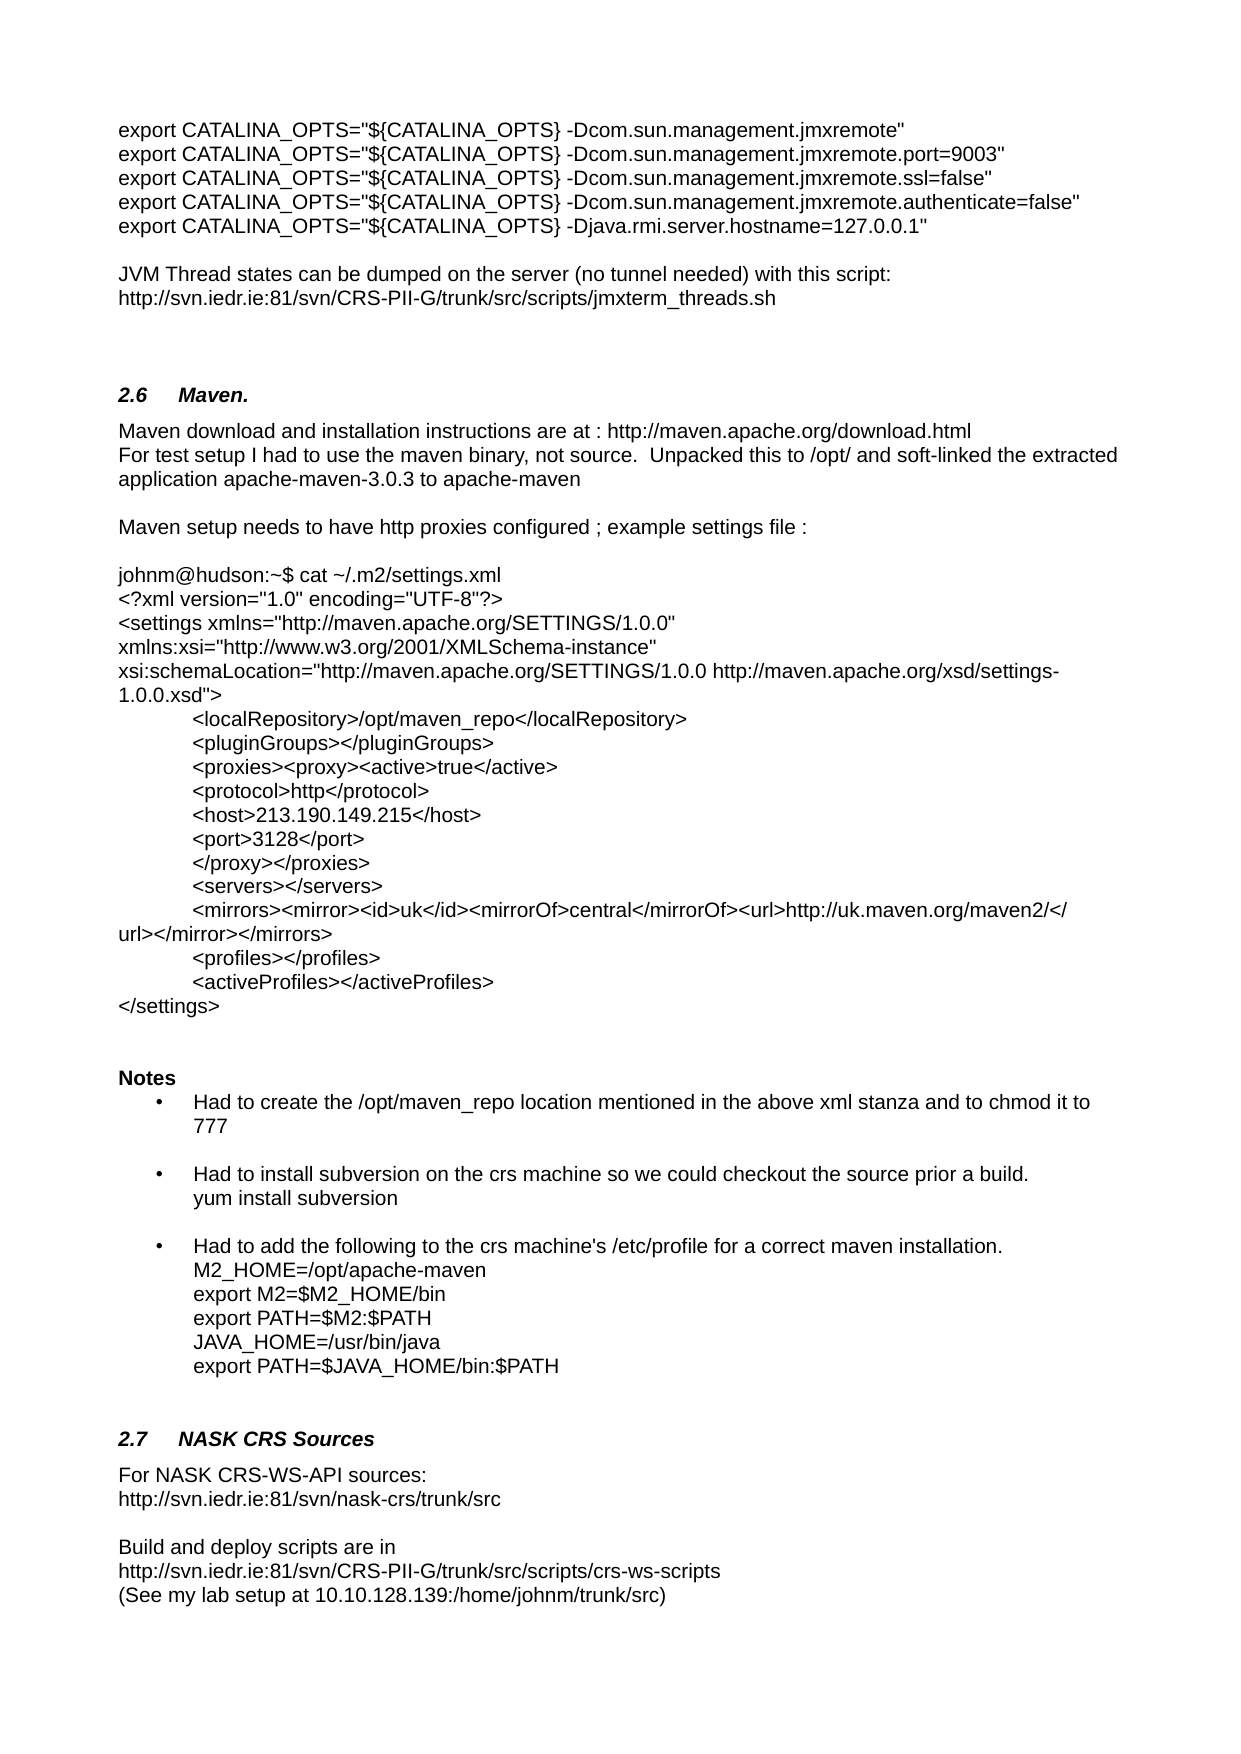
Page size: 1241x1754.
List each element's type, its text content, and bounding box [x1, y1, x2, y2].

list yum install subversion [156, 1186, 1122, 1210]
list Had to install subversion on the crs machine so we could checkout the source prior a build. [156, 1162, 1122, 1186]
list export PATH=$M2:$PATH [156, 1306, 1122, 1330]
text export CATALINA_OPTS="${CATALINA_OPTS} -Dcom.sun.management.jmxremote.ssl=false" [118, 166, 1122, 190]
text http://svn.iedr.ie:81/svn/CRS-PII-G/trunk/src/scripts/crs-ws-scripts [118, 1559, 1122, 1583]
list export PATH=$JAVA_HOME/bin:$PATH [156, 1354, 1122, 1378]
text Build and deploy scripts are in [118, 1535, 1122, 1559]
text Notes [118, 1066, 1122, 1090]
text <proxies><proxy><active>true</active> [118, 754, 1122, 778]
text For test setup I had to use the maven binary, not source. Unpacked this to /opt/ and soft-linked the extracted application apache-maven-3.0.3 to apache-maven [118, 443, 1122, 491]
text Maven download and installation instructions are at : http://maven.apache.org/download.html [118, 419, 1122, 443]
text export CATALINA_OPTS="${CATALINA_OPTS} -Dcom.sun.management.jmxremote.port=9003" [118, 142, 1122, 166]
text <protocol>http</protocol> [118, 778, 1122, 802]
text </settings> [118, 994, 1122, 1018]
text <mirrors><mirror><id>uk</id><mirrorOf>central</mirrorOf><url>http://uk.maven.org/maven2/</url></mirror></mirrors> [118, 898, 1122, 946]
text <pluginGroups></pluginGroups> [118, 731, 1122, 754]
text export CATALINA_OPTS="${CATALINA_OPTS} -Djava.rmi.server.hostname=127.0.0.1" [118, 214, 1122, 238]
subtitle Maven. [118, 383, 1122, 407]
text export CATALINA_OPTS="${CATALINA_OPTS} -Dcom.sun.management.jmxremote" [118, 118, 1122, 142]
text </proxy></proxies> [118, 850, 1122, 874]
text http://svn.iedr.ie:81/svn/nask-crs/trunk/src [118, 1487, 1122, 1511]
text <?xml version="1.0" encoding="UTF-8"?> [118, 587, 1122, 611]
text johnm@hudson:~$ cat ~/.m2/settings.xml [118, 563, 1122, 587]
text (See my lab setup at 10.10.128.139:/home/johnm/trunk/src) [118, 1583, 1122, 1607]
text <activeProfiles></activeProfiles> [118, 970, 1122, 994]
text For NASK CRS-WS-API sources: [118, 1463, 1122, 1487]
list export M2=$M2_HOME/bin [156, 1282, 1122, 1306]
text export CATALINA_OPTS="${CATALINA_OPTS} -Dcom.sun.management.jmxremote.authenticate=false" [118, 190, 1122, 214]
list Had to add the following to the crs machine's /etc/profile for a correct maven installation. [156, 1234, 1122, 1258]
list Had to create the /opt/maven_repo location mentioned in the above xml stanza and to chmod it to 777 [156, 1090, 1122, 1138]
text <port>3128</port> [118, 826, 1122, 850]
text <profiles></profiles> [118, 946, 1122, 970]
text Maven setup needs to have http proxies configured ; example settings file : [118, 515, 1122, 539]
list M2_HOME=/opt/apache-maven [156, 1258, 1122, 1282]
text <host>213.190.149.215</host> [118, 802, 1122, 826]
text http://svn.iedr.ie:81/svn/CRS-PII-G/trunk/src/scripts/jmxterm_threads.sh [118, 286, 1122, 310]
text <settings xmlns="http://maven.apache.org/SETTINGS/1.0.0" xmlns:xsi="http://www.w3.org/2001/XMLSchema-instance" xsi:schemaLocation="http://maven.apache.org/SETTINGS/1.0.0 http://maven.apache.org/xsd/settings-1.0.0.xsd"> [118, 611, 1122, 707]
text <servers></servers> [118, 874, 1122, 898]
subtitle NASK CRS Sources [118, 1427, 1122, 1451]
text JVM Thread states can be dumped on the server (no tunnel needed) with this script: [118, 262, 1122, 286]
text <localRepository>/opt/maven_repo</localRepository> [118, 707, 1122, 731]
list JAVA_HOME=/usr/bin/java [156, 1330, 1122, 1354]
